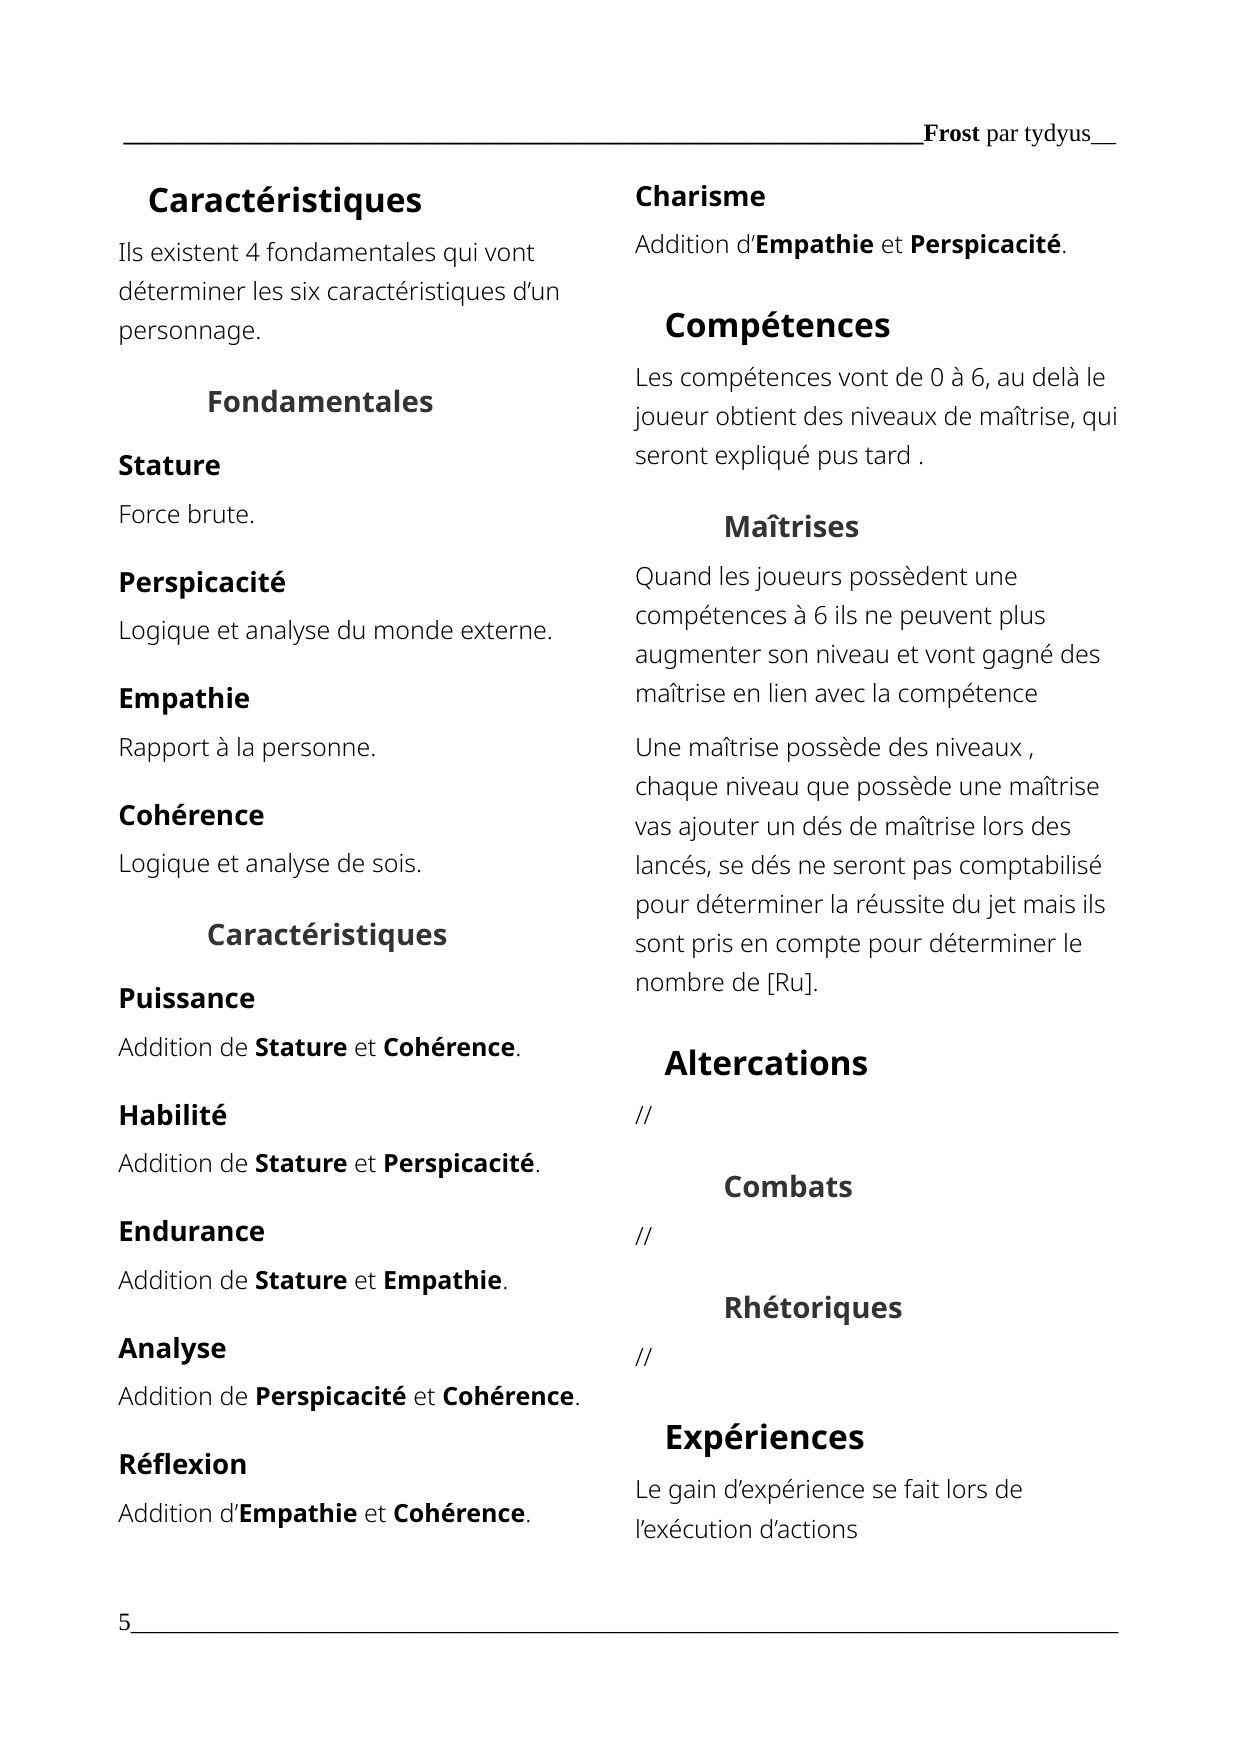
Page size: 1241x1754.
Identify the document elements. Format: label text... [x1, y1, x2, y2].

subtitle Puissance [118, 979, 605, 1017]
subtitle Maîtrises [723, 506, 1122, 546]
subtitle Charisme [635, 176, 1122, 214]
text Quand les joueurs possèdent une compétences à 6 ils ne peuvent plus augmenter son niveau et vont gagné des maîtrise en lien avec la compétence [635, 558, 1122, 710]
subtitle Caractéristiques [148, 176, 605, 222]
subtitle Compétences [664, 301, 1122, 347]
text Logique et analyse du monde externe. [118, 613, 605, 647]
subtitle Altercations [664, 1039, 1122, 1085]
text Addition de Stature et Cohérence. [118, 1029, 605, 1063]
subtitle Analyse [118, 1328, 605, 1366]
text Les compétences vont de 0 à 6, au delà le joueur obtient des niveaux de maîtrise, qui seront expliqué pus tard . [635, 359, 1122, 472]
subtitle Réflexion [118, 1445, 605, 1483]
text Rapport à la personne. [118, 729, 605, 763]
text Addition d’Empathie et Cohérence. [118, 1495, 605, 1529]
subtitle Habilité [118, 1096, 605, 1133]
text Addition de Stature et Perspicacité. [118, 1146, 605, 1180]
text Ils existent 4 fondamentales qui vont déterminer les six caractéristiques d’un personnage. [118, 234, 605, 347]
text Addition d’Empathie et Perspicacité. [635, 227, 1122, 261]
subtitle Expériences [664, 1414, 1122, 1459]
text Addition de Stature et Empathie. [118, 1262, 605, 1296]
subtitle Caractéristiques [207, 914, 605, 954]
subtitle Empathie [118, 679, 605, 717]
text Force brute. [118, 496, 605, 531]
text Addition de Perspicacité et Cohérence. [118, 1379, 605, 1413]
subtitle Rhétoriques [723, 1287, 1122, 1327]
text // [635, 1339, 1122, 1373]
subtitle Combats [723, 1166, 1122, 1206]
text // [635, 1098, 1122, 1132]
subtitle Fondamentales [207, 381, 605, 421]
subtitle Perspicacité [118, 563, 605, 600]
text Une maîtrise possède des niveaux , chaque niveau que possède une maîtrise vas ajouter un dés de maîtrise lors des lancés, se dés ne seront pas comptabilisé pour déterminer la réussite du jet mais ils sont pris en compte pour déterminer le nombre de [Ru]. [635, 730, 1122, 999]
text Le gain d’expérience se fait lors de l’exécution d’actions [635, 1472, 1122, 1545]
text // [635, 1218, 1122, 1252]
subtitle Endurance [118, 1212, 605, 1250]
subtitle Stature [118, 446, 605, 484]
text Logique et analyse de sois. [118, 846, 605, 880]
subtitle Cohérence [118, 796, 605, 833]
